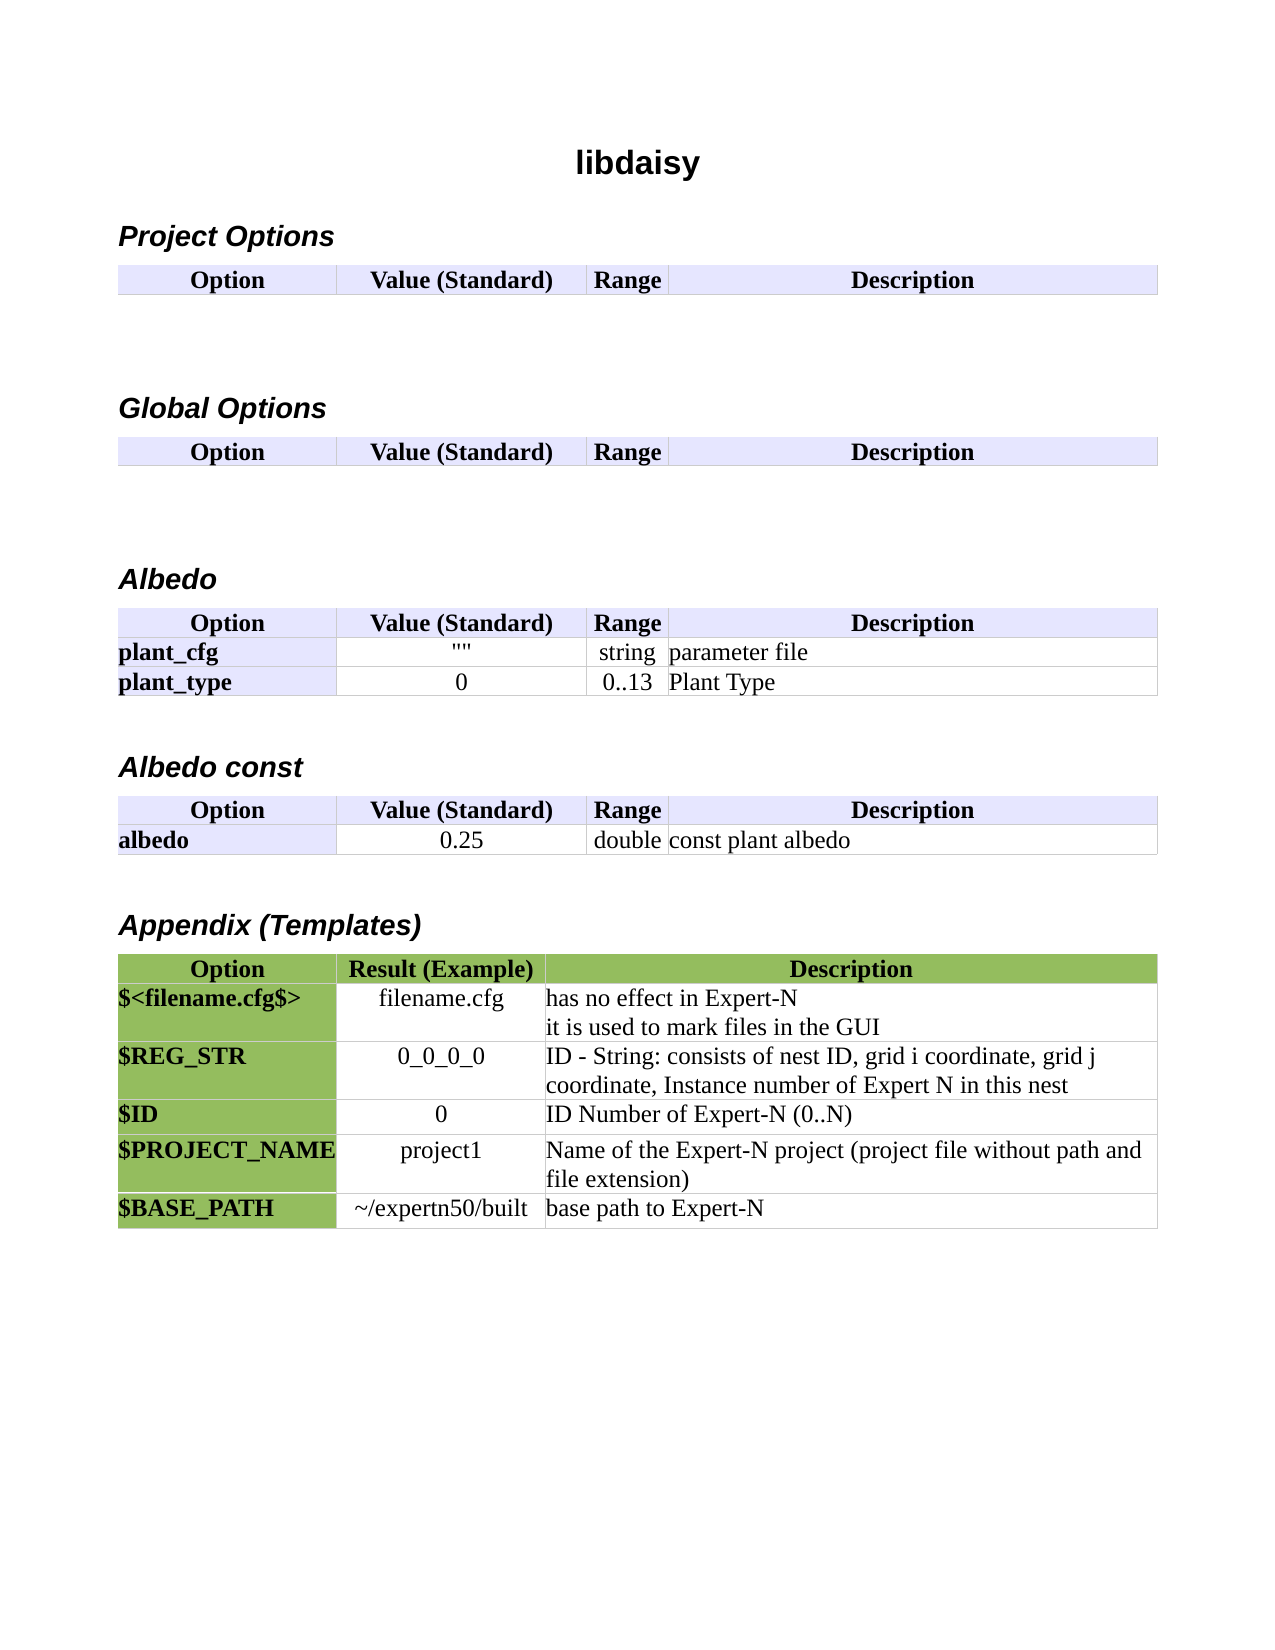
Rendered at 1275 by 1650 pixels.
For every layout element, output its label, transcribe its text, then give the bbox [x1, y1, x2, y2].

table_cell 0 [337, 667, 586, 695]
table_header Description [669, 265, 1157, 294]
table_cell 0..13 [587, 667, 668, 695]
table_header Result (Example) [337, 954, 545, 983]
table_cell albedo [118, 825, 336, 854]
subtitle Albedo [118, 562, 1157, 596]
table_header Option [118, 608, 336, 637]
table_cell parameter file [669, 638, 1157, 666]
table_cell const plant albedo [669, 825, 1157, 854]
table_cell project1 [337, 1135, 545, 1192]
table_header Option [118, 796, 336, 824]
table_cell $REG_STR [118, 1042, 336, 1099]
table_header Range [587, 608, 668, 637]
table_cell ID Number of Expert-N (0..N) [546, 1100, 1157, 1134]
table_cell ID - String: consists of nest ID, grid i coordinate, grid j coordinate, Instance number of Expert N in this nest [546, 1042, 1157, 1099]
table_cell Plant Type [669, 667, 1157, 695]
table_cell 0.25 [337, 825, 586, 854]
table_header Range [587, 796, 668, 824]
subtitle Appendix (Templates) [118, 908, 1157, 941]
table_cell string [587, 638, 668, 666]
table_cell $ID [118, 1100, 336, 1134]
table_header Value (Standard) [337, 265, 586, 294]
table_cell "" [337, 638, 586, 666]
table_header Value (Standard) [337, 608, 586, 637]
table_cell plant_type [118, 667, 336, 695]
table_header Range [587, 437, 668, 465]
table_cell has no effect in Expert-N it is used to mark files in the GUI [546, 984, 1157, 1041]
table_cell filename.cfg [337, 984, 545, 1041]
table_cell $BASE_PATH [118, 1194, 336, 1228]
subtitle libdaisy [118, 143, 1157, 182]
table_header Description [546, 954, 1157, 983]
table_header Range [587, 265, 668, 294]
table_cell base path to Expert-N [546, 1194, 1157, 1228]
subtitle Global Options [118, 391, 1157, 424]
table_header Option [118, 954, 336, 983]
table_header Option [118, 265, 336, 294]
table_cell 0 [337, 1100, 545, 1134]
table_cell Name of the Expert-N project (project file without path and file extension) [546, 1135, 1157, 1192]
table_header Description [669, 796, 1157, 824]
table_header Option [118, 437, 336, 465]
subtitle Project Options [118, 219, 1157, 253]
table_cell $PROJECT_NAME [118, 1135, 336, 1192]
table_header Description [669, 437, 1157, 465]
table_cell 0_0_0_0 [337, 1042, 545, 1099]
table_cell $<filename.cfg$> [118, 984, 336, 1041]
table_header Description [669, 608, 1157, 637]
subtitle Albedo const [118, 749, 1157, 783]
table_header Value (Standard) [337, 437, 586, 465]
table_header Value (Standard) [337, 796, 586, 824]
table_cell plant_cfg [118, 638, 336, 666]
table_cell double [587, 825, 668, 854]
table_cell ~/expertn50/built [337, 1194, 545, 1228]
